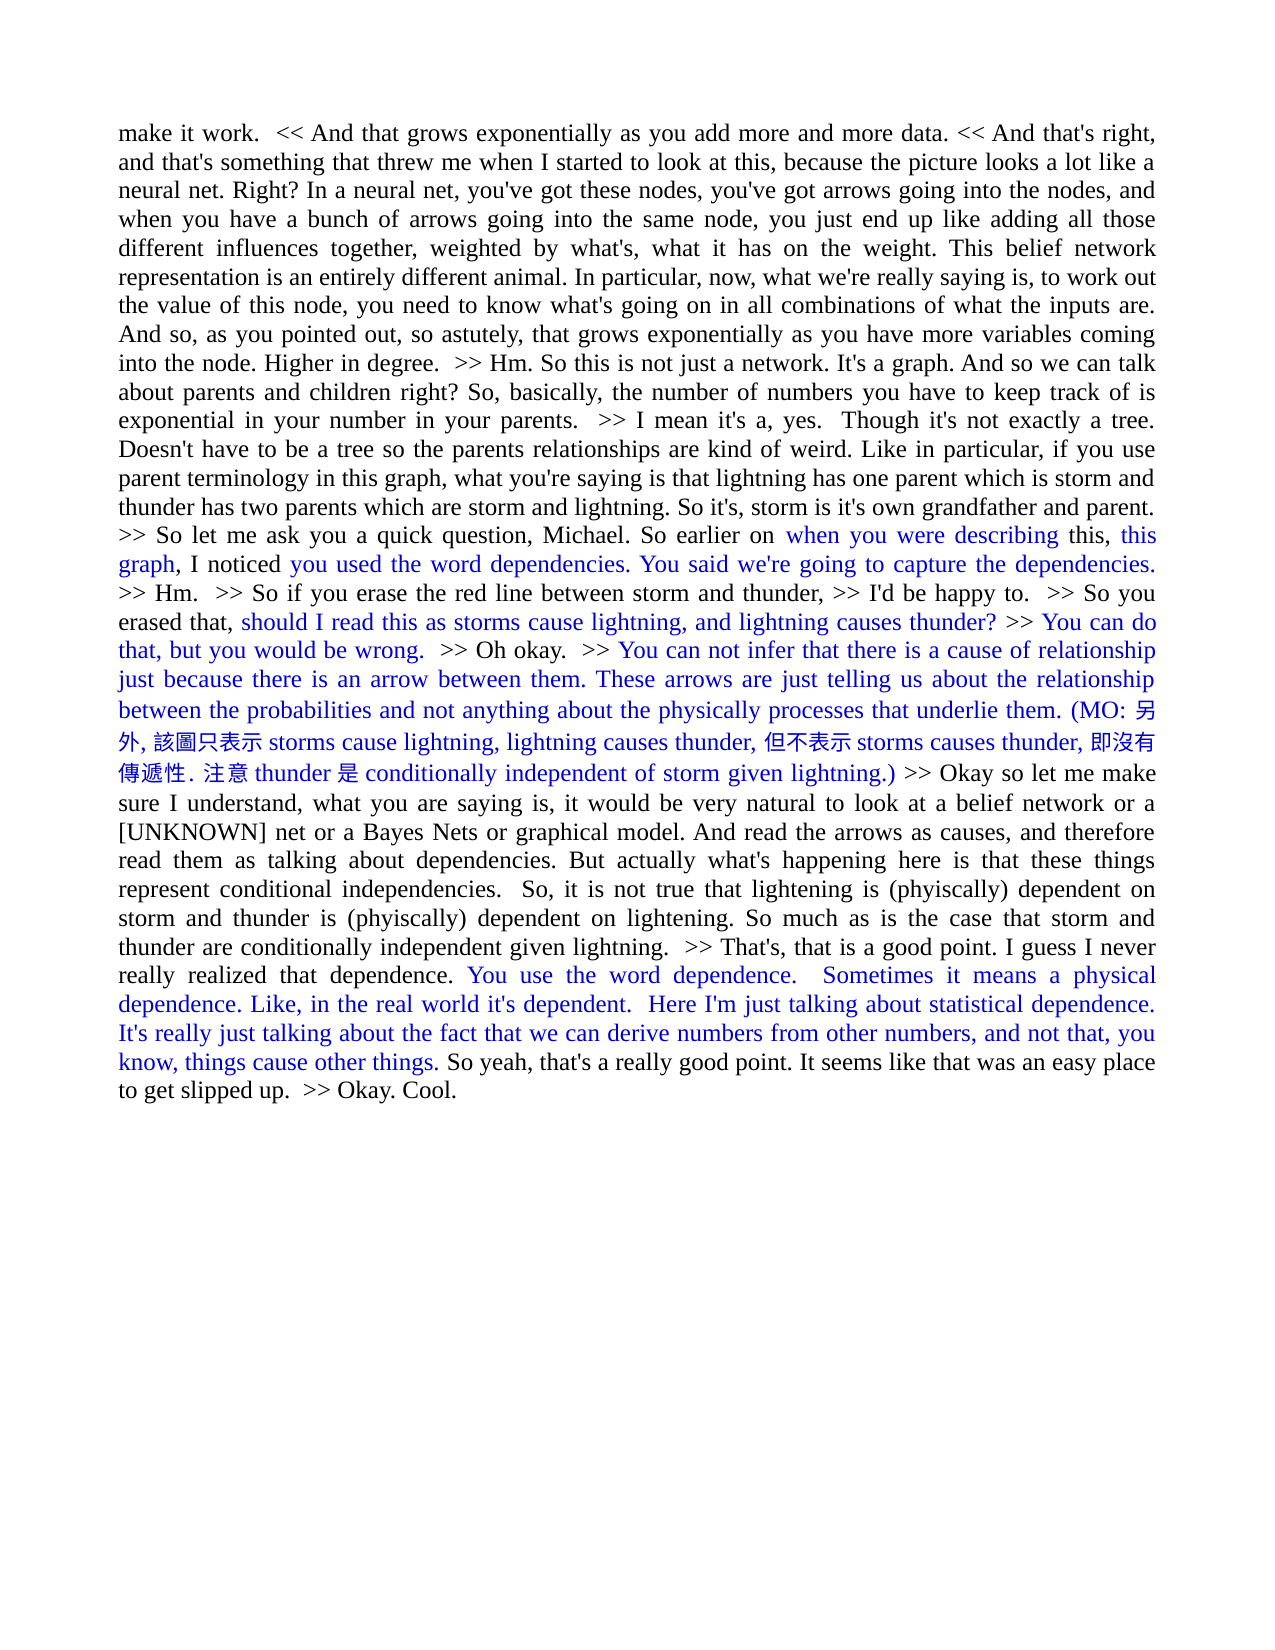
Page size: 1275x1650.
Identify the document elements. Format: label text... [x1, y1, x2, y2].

text make it work. << And that grows exponentially as you add more and more data. << And that's right, and that's something that threw me when I started to look at this, because the picture looks a lot like a neural net. Right? In a neural net, you've got these nodes, you've got arrows going into the nodes, and when you have a bunch of arrows going into the same node, you just end up like adding all those different influences together, weighted by what's, what it has on the weight. This belief network representation is an entirely different animal. In particular, now, what we're really saying is, to work out the value of this node, you need to know what's going on in all combinations of what the inputs are. And so, as you pointed out, so astutely, that grows exponentially as you have more variables coming into the node. Higher in degree. >> Hm. So this is not just a network. It's a graph. And so we can talk about parents and children right? So, basically, the number of numbers you have to keep track of is exponential in your number in your parents. >> I mean it's a, yes. Though it's not exactly a tree. Doesn't have to be a tree so the parents relationships are kind of weird. Like in particular, if you use parent terminology in this graph, what you're saying is that lightning has one parent which is storm and thunder has two parents which are storm and lightning. So it's, storm is it's own grandfather and parent. >> So let me ask you a quick question, Michael. So earlier on when you were describing this, this graph, I noticed you used the word dependencies. You said we're going to capture the dependencies. >> Hm. >> So if you erase the red line between storm and thunder, >> I'd be happy to. >> So you erased that, should I read this as storms cause lightning, and lightning causes thunder? >> You can do that, but you would be wrong. >> Oh okay. >> You can not infer that there is a cause of relationship just because there is an arrow between them. These arrows are just telling us about the relationship between the probabilities and not anything about the physically processes that underlie them. (MO: 另外, 該圖只表示storms cause lightning, lightning causes thunder, 但不表示storms causes thunder, 即沒有傳遞性. 注意thunder是conditionally independent of storm given lightning.) >> Okay so let me make sure I understand, what you are saying is, it would be very natural to look at a belief network or a [UNKNOWN] net or a Bayes Nets or graphical model. And read the arrows as causes, and therefore read them as talking about dependencies. But actually what's happening here is that these things represent conditional independencies. So, it is not true that lightening is (phyiscally) dependent on storm and thunder is (phyiscally) dependent on lightening. So much as is the case that storm and thunder are conditionally independent given lightning. >> That's, that is a good point. I guess I never really realized that dependence. You use the word dependence. Sometimes it means a physical dependence. Like, in the real world it's dependent. Here I'm just talking about statistical dependence. It's really just talking about the fact that we can derive numbers from other numbers, and not that, you know, things cause other things. So yeah, that's a really good point. It seems like that was an easy place to get slipped up. >> Okay. Cool. [118, 118, 1157, 1104]
